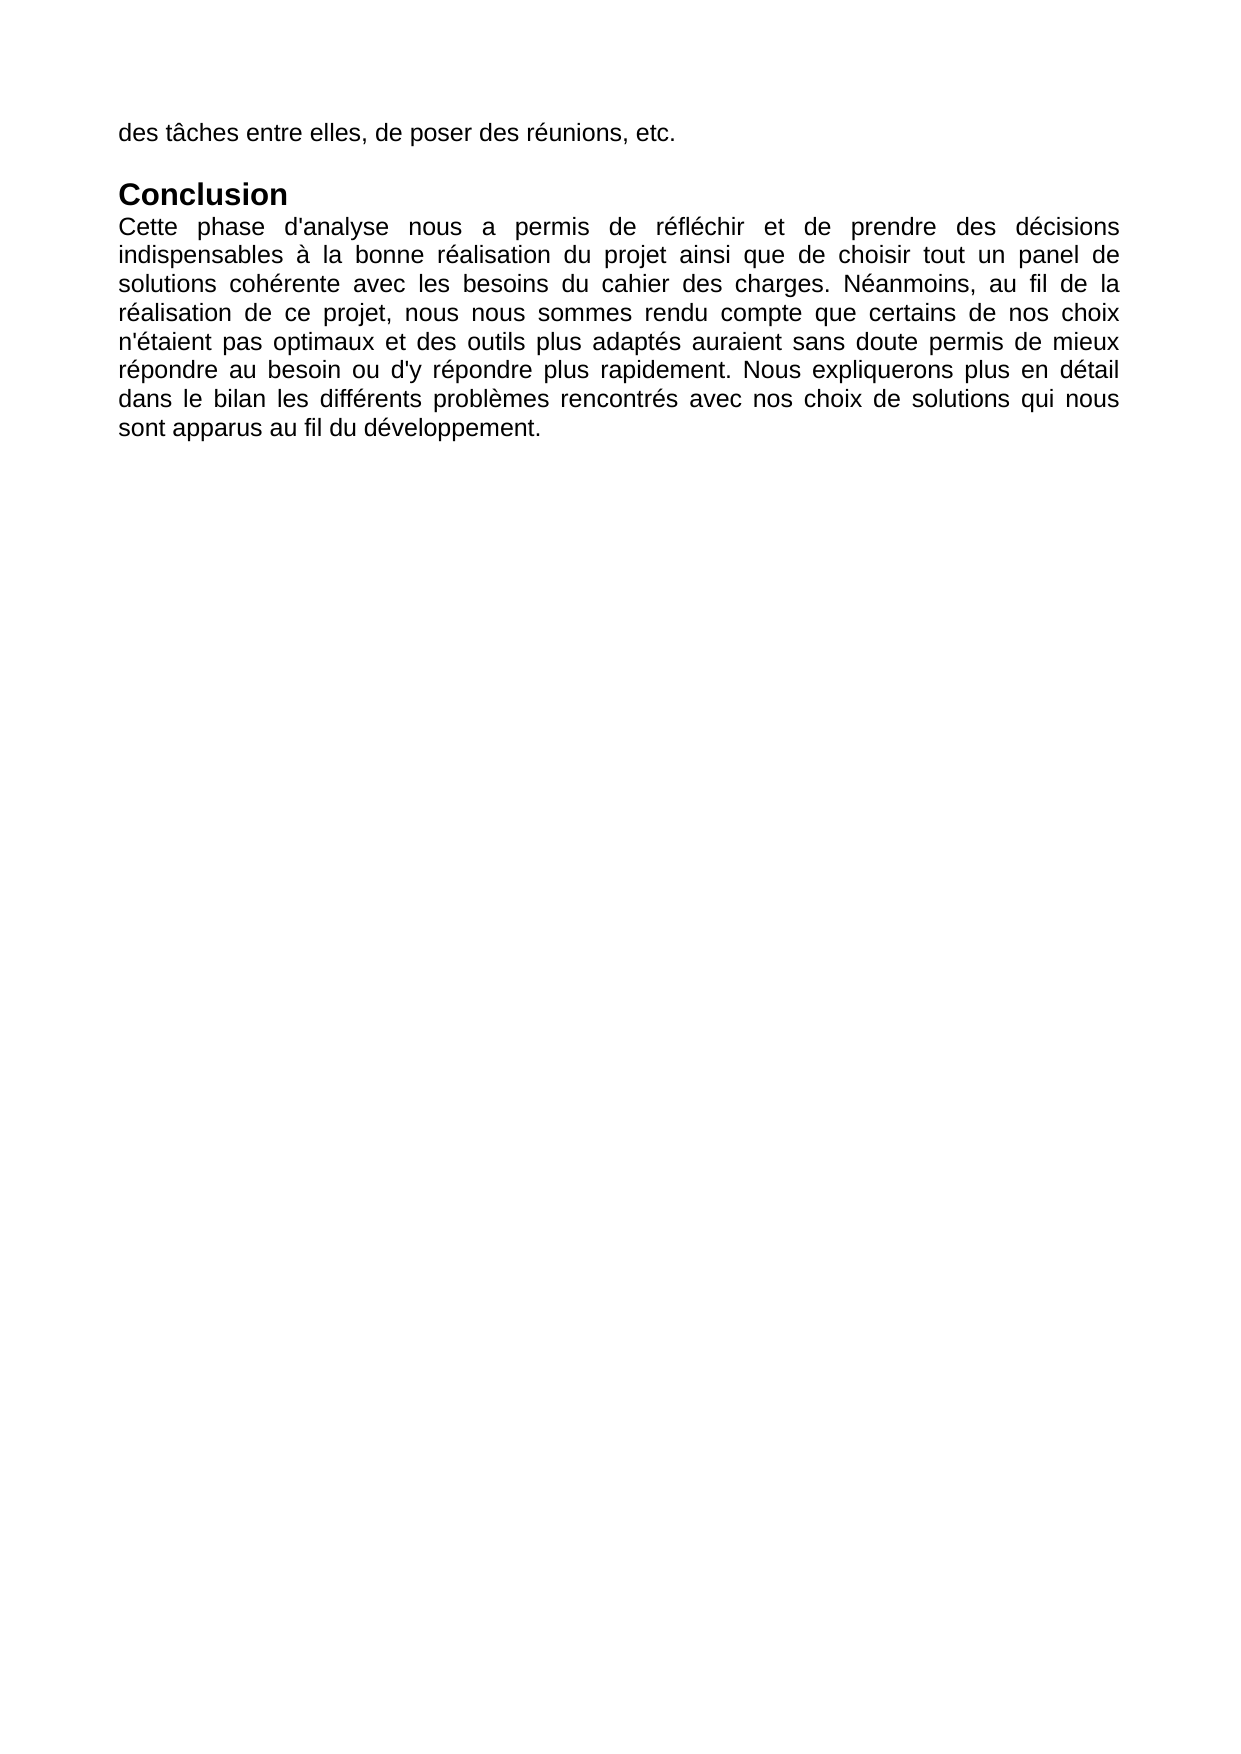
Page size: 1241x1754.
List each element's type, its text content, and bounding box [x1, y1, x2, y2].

text Conclusion [118, 176, 1122, 212]
text des tâches entre elles, de poser des réunions, etc. [118, 118, 1122, 147]
text Cette phase d'analyse nous a permis de réfléchir et de prendre des décisions indispensables à la bonne réalisation du projet ainsi que de choisir tout un panel de solutions cohérente avec les besoins du cahier des charges. Néanmoins, au fil de la réalisation de ce projet, nous nous sommes rendu compte que certains de nos choix n'étaient pas optimaux et des outils plus adaptés auraient sans doute permis de mieux répondre au besoin ou d'y répondre plus rapidement. Nous expliquerons plus en détail dans le bilan les différents problèmes rencontrés avec nos choix de solutions qui nous sont apparus au fil du développement. [118, 212, 1122, 442]
